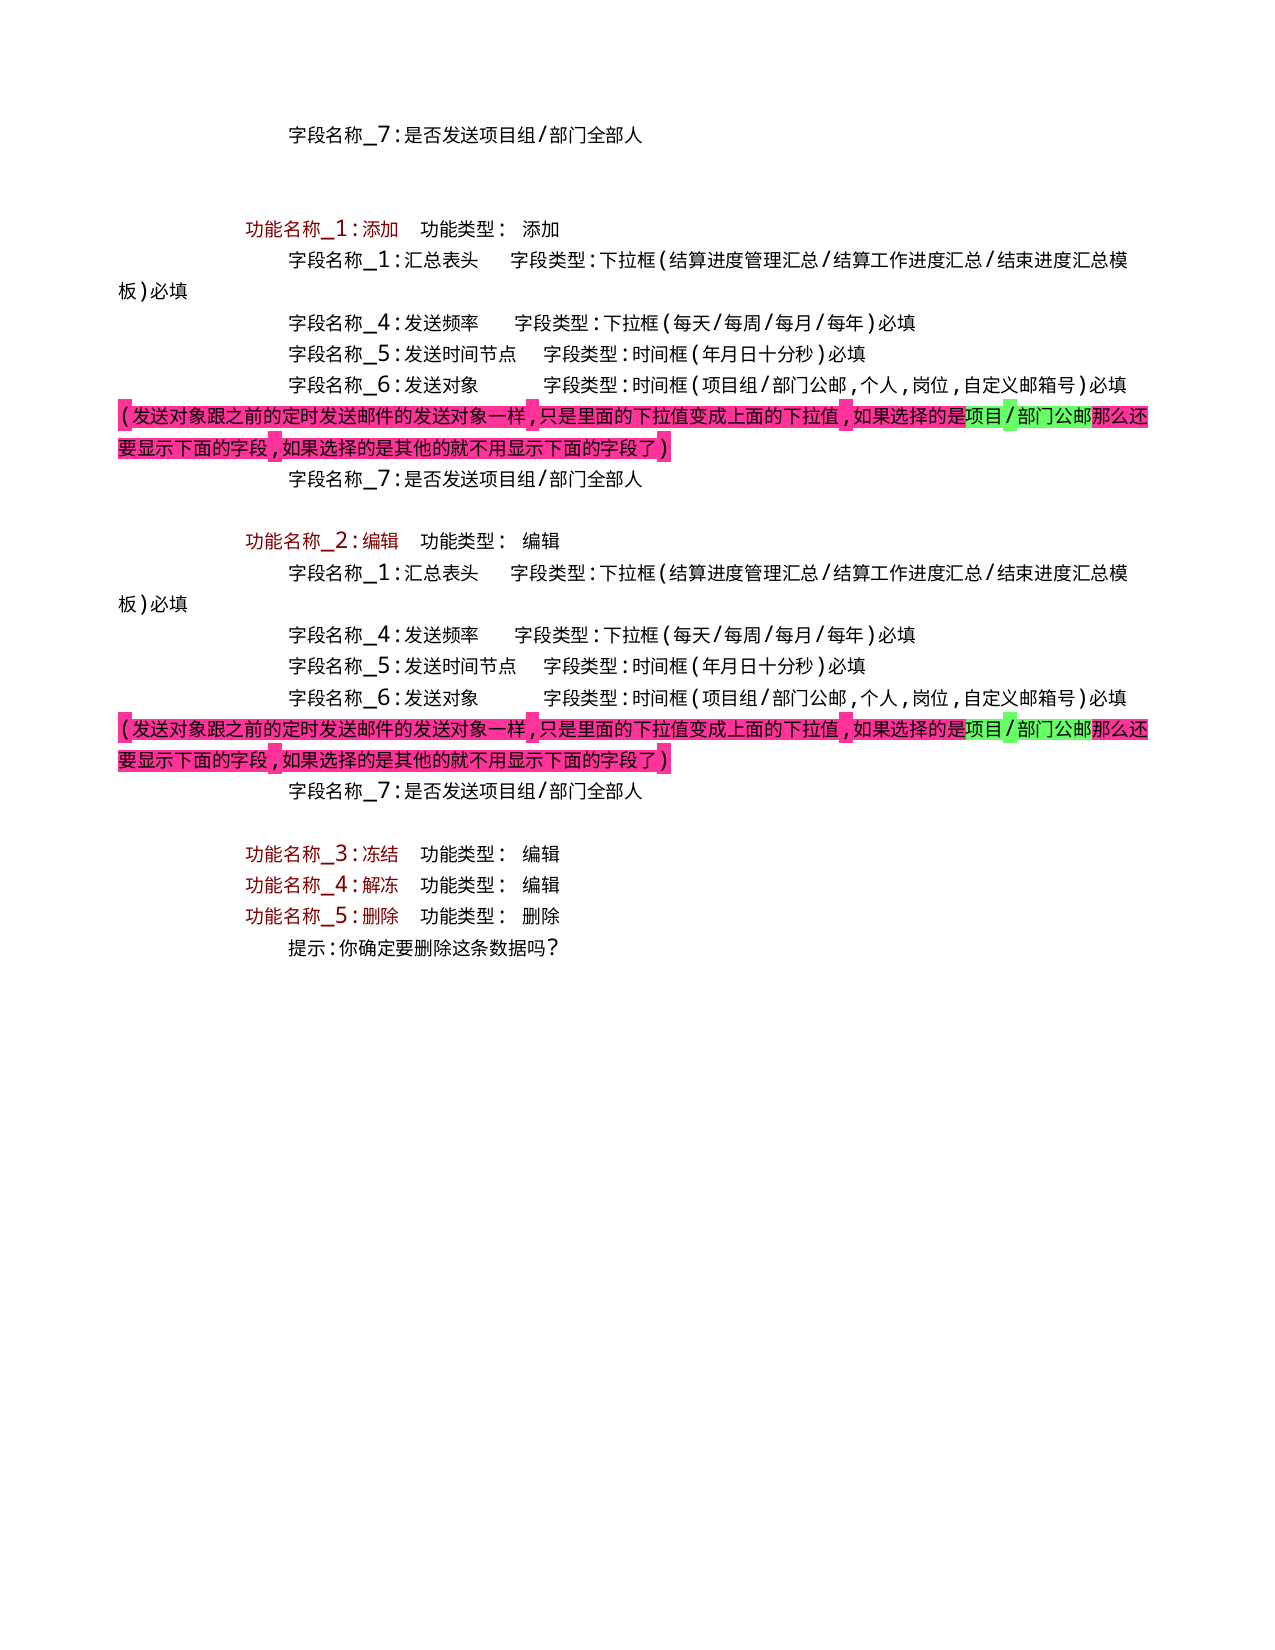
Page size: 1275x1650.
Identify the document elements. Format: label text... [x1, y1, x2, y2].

text 字段名称_1:汇总表头 字段类型:下拉框(结算进度管理汇总/结算工作进度汇总/结束进度汇总模板)必填 [118, 243, 1157, 306]
text 提示:你确定要删除这条数据吗? [118, 931, 1157, 962]
text 字段名称_5:发送时间节点 字段类型:时间框(年月日十分秒)必填 [118, 337, 1157, 368]
text 功能名称_5:删除 功能类型: 删除 [118, 899, 1157, 931]
text 功能名称_3:冻结 功能类型: 编辑 [118, 837, 1157, 868]
text 字段名称_7:是否发送项目组/部门全部人 [118, 118, 1157, 149]
text 功能名称_4:解冻 功能类型: 编辑 [118, 868, 1157, 899]
text 功能名称_1:添加 功能类型: 添加 [118, 212, 1157, 243]
text 字段名称_5:发送时间节点 字段类型:时间框(年月日十分秒)必填 [118, 649, 1157, 681]
text 字段名称_7:是否发送项目组/部门全部人 [118, 462, 1157, 493]
text 字段名称_6:发送对象 字段类型:时间框(项目组/部门公邮,个人,岗位,自定义邮箱号)必填(发送对象跟之前的定时发送邮件的发送对象一样,只是里面的下拉值变成上面的下拉值,如果选择的是项目/部门公邮那么还要显示下面的字段,如果选择的是其他的就不用显示下面的字段了) [118, 681, 1157, 774]
text 字段名称_4:发送频率 字段类型:下拉框(每天/每周/每月/每年)必填 [118, 306, 1157, 337]
text 功能名称_2:编辑 功能类型: 编辑 [118, 524, 1157, 556]
text 字段名称_7:是否发送项目组/部门全部人 [118, 774, 1157, 806]
text 字段名称_4:发送频率 字段类型:下拉框(每天/每周/每月/每年)必填 [118, 618, 1157, 649]
text 字段名称_1:汇总表头 字段类型:下拉框(结算进度管理汇总/结算工作进度汇总/结束进度汇总模板)必填 [118, 556, 1157, 618]
text 字段名称_6:发送对象 字段类型:时间框(项目组/部门公邮,个人,岗位,自定义邮箱号)必填(发送对象跟之前的定时发送邮件的发送对象一样,只是里面的下拉值变成上面的下拉值,如果选择的是项目/部门公邮那么还要显示下面的字段,如果选择的是其他的就不用显示下面的字段了) [118, 368, 1157, 462]
